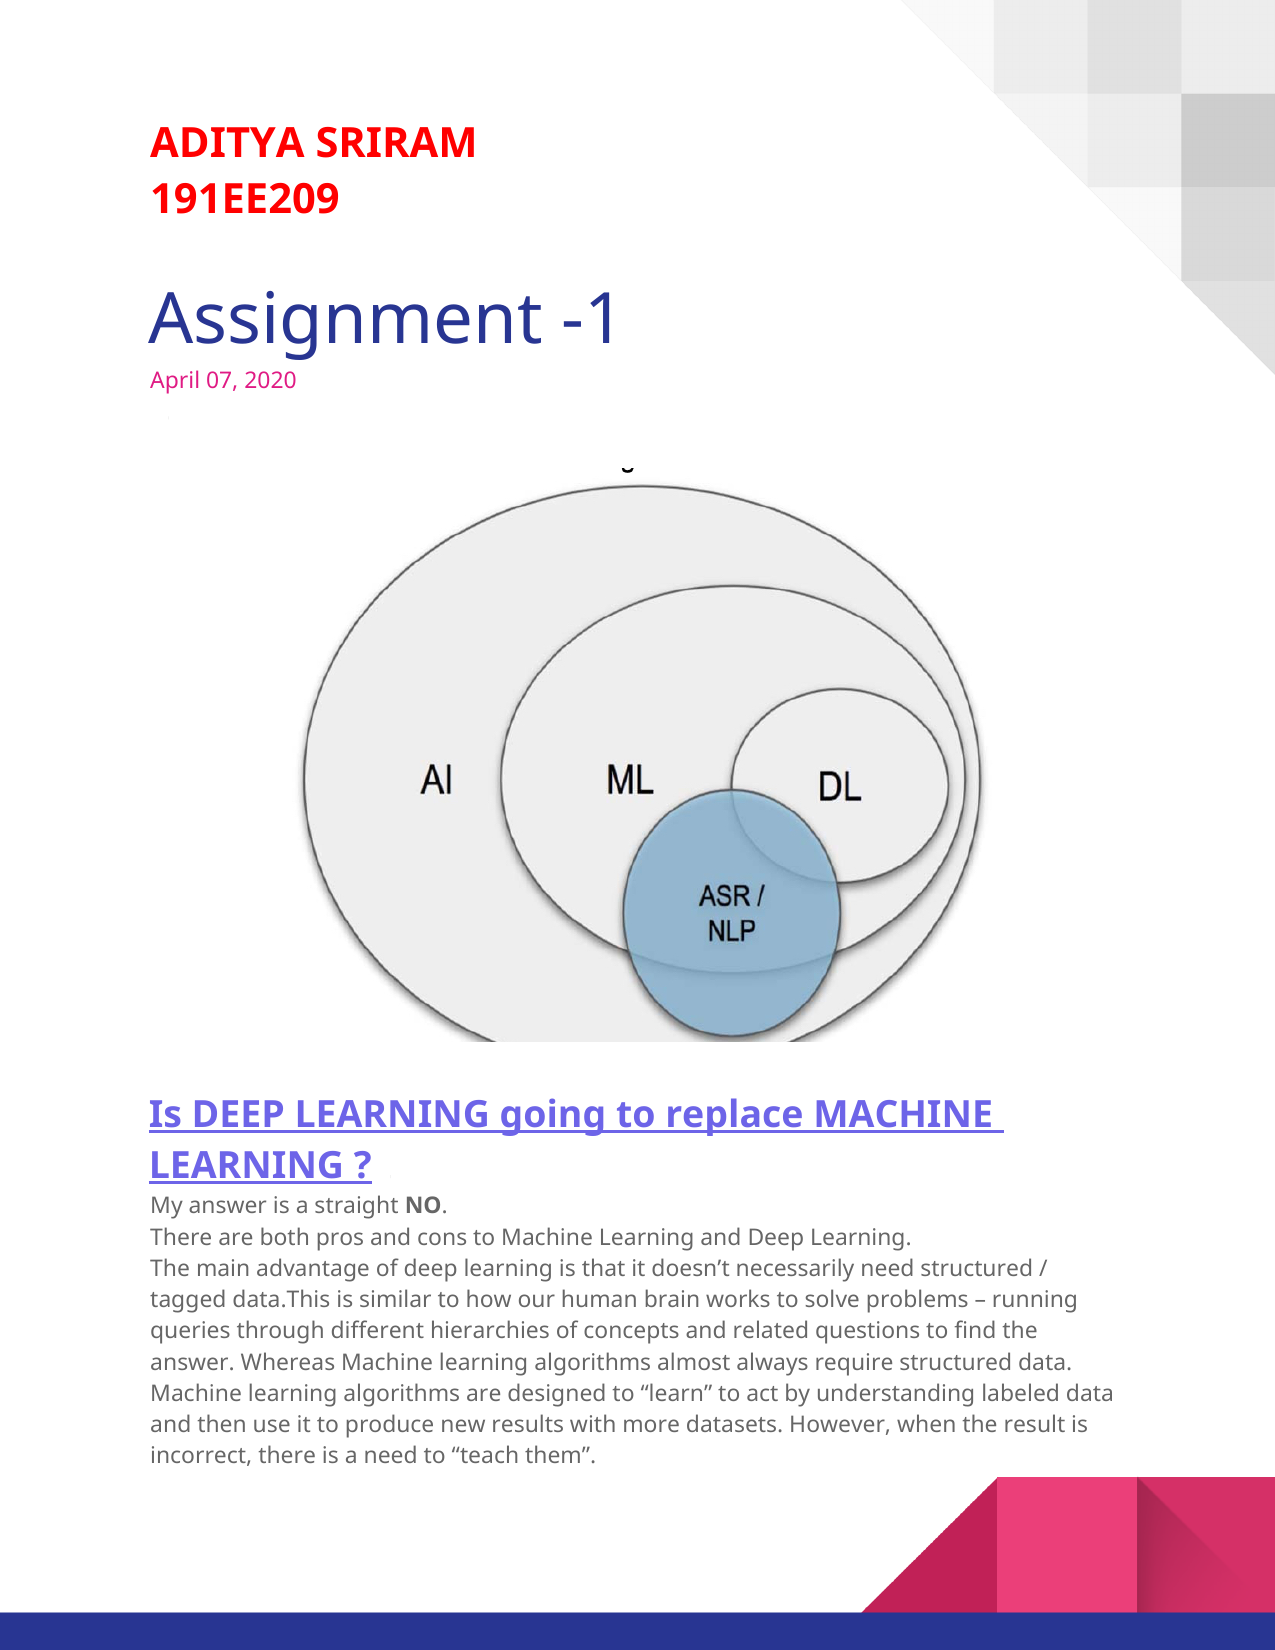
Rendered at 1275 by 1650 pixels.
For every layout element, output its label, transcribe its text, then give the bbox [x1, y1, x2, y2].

text ADITYA SRIRAM [150, 112, 1125, 169]
subtitle Is DEEP LEARNING going to replace MACHINE LEARNING ? [148, 1087, 1125, 1189]
text There are both pros and cons to Machine Learning and Deep Learning. [150, 1220, 1125, 1252]
picture [150, 468, 1125, 1042]
title Assignment -1 [148, 268, 1125, 364]
text 191EE209 [150, 169, 1125, 226]
subtitle April 07, 2020 [150, 364, 1125, 395]
text The main advantage of deep learning is that it doesn’t necessarily need structured / tagged data.This is similar to how our human brain works to solve problems – running queries through different hierarchies of concepts and related questions to find the answer. Whereas Machine learning algorithms almost always require structured data. [150, 1252, 1125, 1377]
picture [900, 0, 1275, 375]
text My answer is a straight NO. [150, 1189, 1125, 1220]
text Machine learning algorithms are designed to “learn” to act by understanding labeled data and then use it to produce new results with more datasets. However, when the result is incorrect, there is a need to “teach them”. [150, 1377, 1125, 1470]
picture [0, 1475, 1275, 1650]
